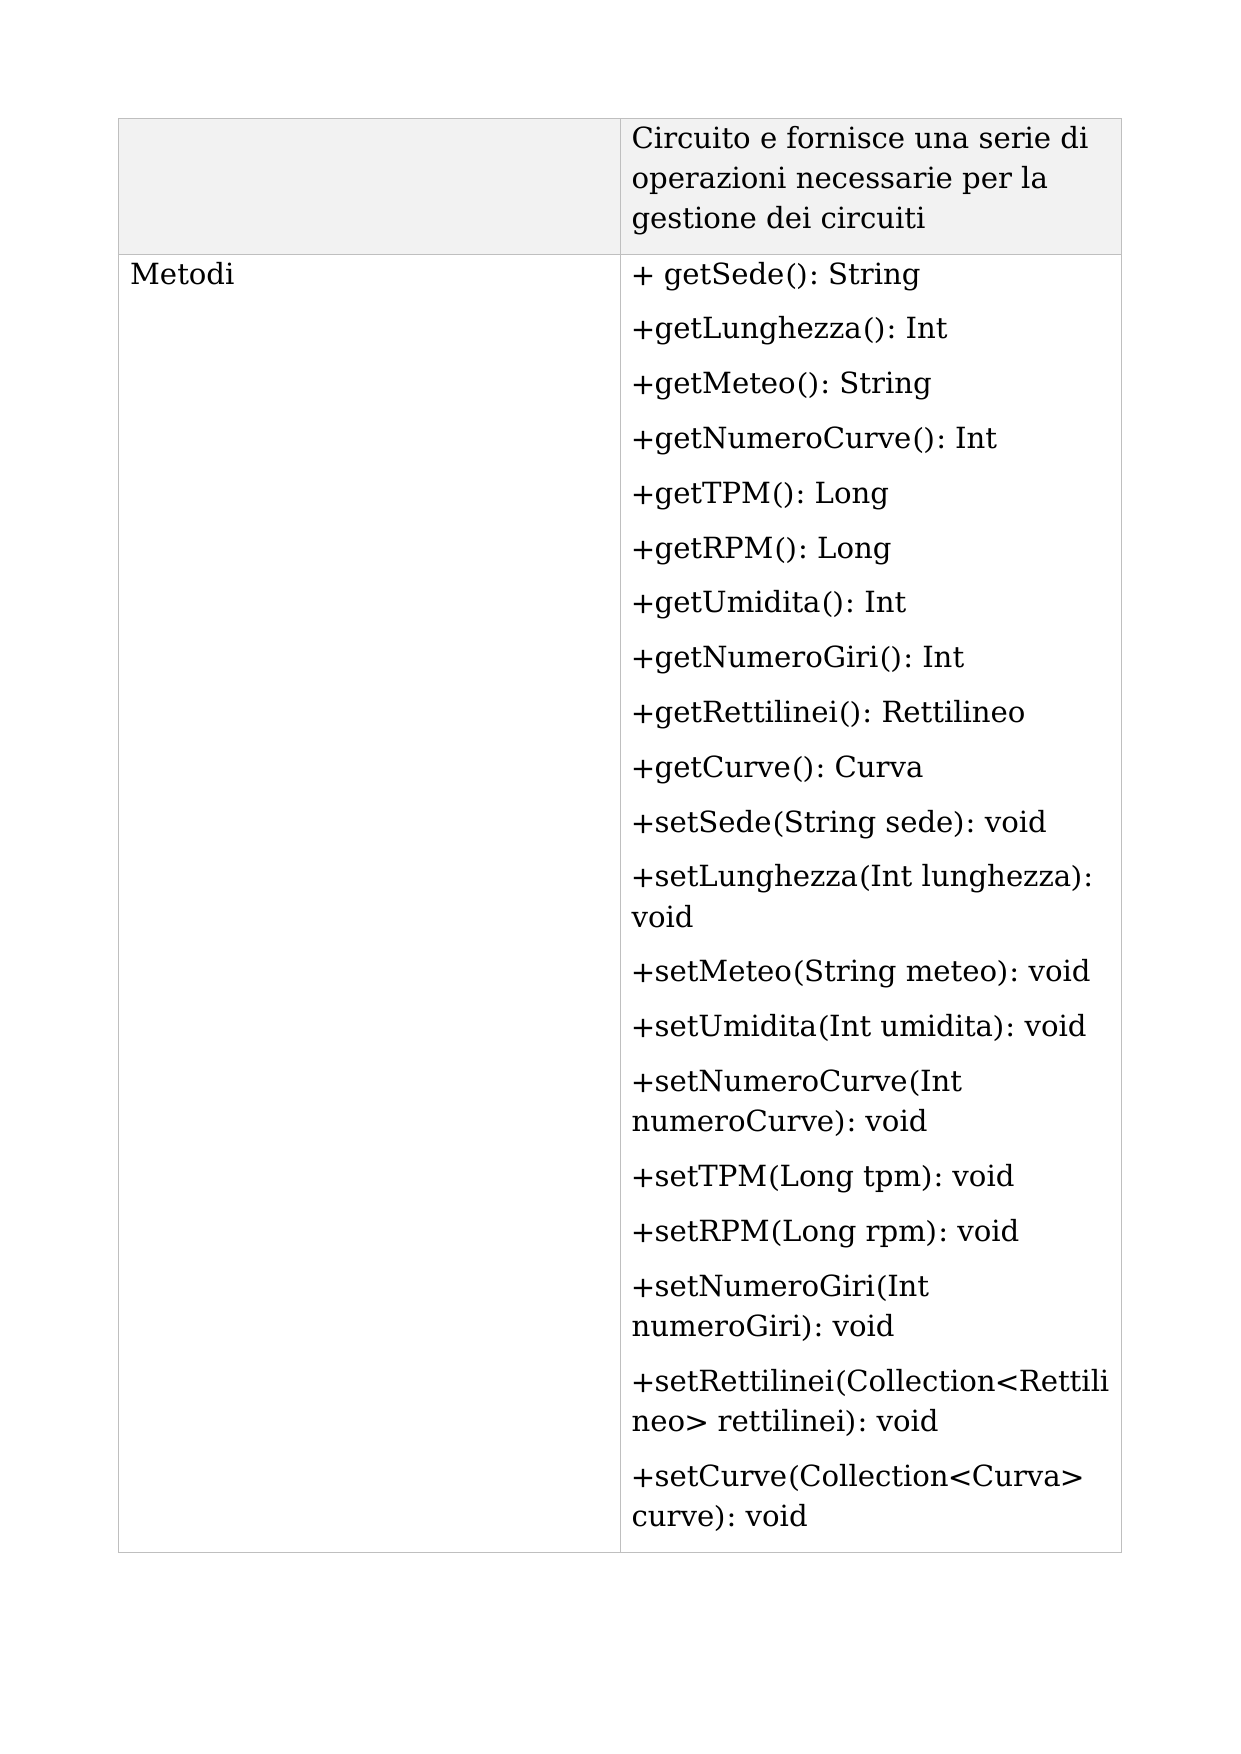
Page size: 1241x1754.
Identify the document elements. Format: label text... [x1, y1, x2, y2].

table_cell + getSede(): String +getLunghezza(): Int +getMeteo(): String +getNumeroCurve(): Int +getTPM(): Long +getRPM(): Long +getUmidita(): Int +getNumeroGiri(): Int +getRettilinei(): Rettilineo +getCurve(): Curva +setSede(String sede): void +setLunghezza(Int lunghezza): void +setMeteo(String meteo): void +setUmidita(Int umidita): void +setNumeroCurve(Int numeroCurve): void +setTPM(Long tpm): void +setRPM(Long rpm): void +setNumeroGiri(Int numeroGiri): void +setRettilinei(Collection<Rettilineo> rettilinei): void +setCurve(Collection<Curva> curve): void [621, 255, 1121, 1552]
table_cell Metodi [119, 255, 620, 1552]
table_cell [119, 119, 620, 254]
table_cell Circuito e fornisce una serie di operazioni necessarie per la gestione dei circuiti [621, 119, 1121, 254]
